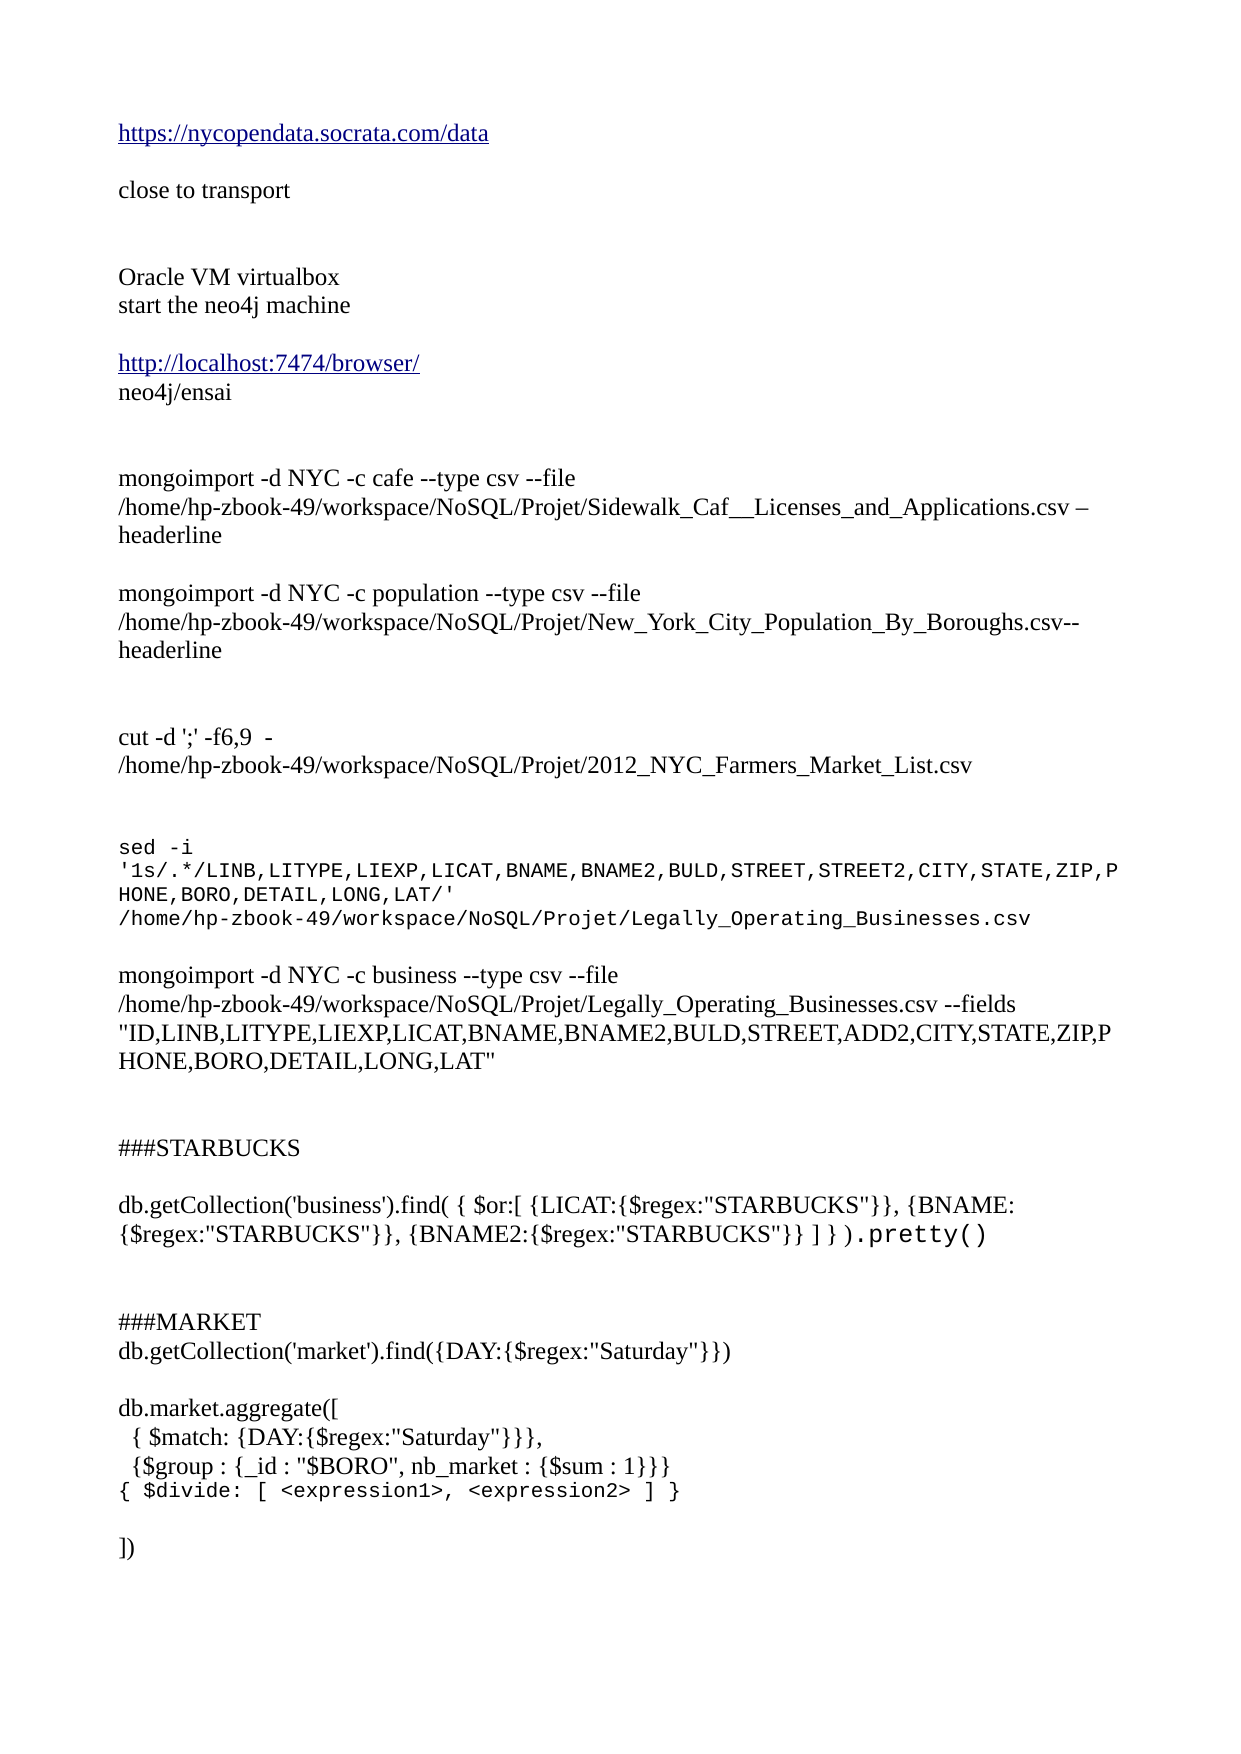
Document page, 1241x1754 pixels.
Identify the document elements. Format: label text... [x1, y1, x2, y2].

text {$group : {_id : "$BORO", nb_market : {$sum : 1}}} [118, 1451, 1122, 1480]
text start the neo4j machine [118, 291, 1122, 319]
text ###STARBUCKS [118, 1133, 1122, 1161]
text ]) [118, 1532, 1122, 1561]
text db.market.aggregate([ [118, 1393, 1122, 1422]
text sed -i '1s/.*/LINB,LITYPE,LIEXP,LICAT,BNAME,BNAME2,BULD,STREET,STREET2,CITY,STATE,ZIP,PHONE,BORO,DETAIL,LONG,LAT/' /home/hp-zbook-49/workspace/NoSQL/Projet/Legally_Operating_Businesses.csv [118, 837, 1122, 931]
text ###MARKET [118, 1307, 1122, 1336]
text close to transport [118, 176, 1122, 204]
text mongoimport -d NYC -c population --type csv --file /home/hp-zbook-49/workspace/NoSQL/Projet/New_York_City_Population_By_Boroughs.csv-- headerline [118, 578, 1122, 664]
text cut -d ';' -f6,9 - /home/hp-zbook-49/workspace/NoSQL/Projet/2012_NYC_Farmers_Market_List.csv [118, 722, 1122, 779]
text https://nycopendata.socrata.com/data [118, 118, 1122, 147]
text http://localhost:7474/browser/ [118, 348, 1122, 377]
text neo4j/ensai [118, 377, 1122, 406]
text db.getCollection('business').find( { $or:[ {LICAT:{$regex:"STARBUCKS"}}, {BNAME:{$regex:"STARBUCKS"}}, {BNAME2:{$regex:"STARBUCKS"}} ] } ).pretty() [118, 1190, 1122, 1250]
text Oracle VM virtualbox [118, 262, 1122, 291]
text mongoimport -d NYC -c cafe --type csv --file /home/hp-zbook-49/workspace/NoSQL/Projet/Sidewalk_Caf__Licenses_and_Applications.csv –headerline [118, 463, 1122, 549]
text { $match: {DAY:{$regex:"Saturday"}}}, [118, 1422, 1122, 1451]
text db.getCollection('market').find({DAY:{$regex:"Saturday"}}) [118, 1336, 1122, 1365]
text mongoimport -d NYC -c business --type csv --file /home/hp-zbook-49/workspace/NoSQL/Projet/Legally_Operating_Businesses.csv --fields "ID,LINB,LITYPE,LIEXP,LICAT,BNAME,BNAME2,BULD,STREET,ADD2,CITY,STATE,ZIP,PHONE,BORO,DETAIL,LONG,LAT" [118, 960, 1122, 1075]
text { $divide: [ <expression1>, <expression2> ] } [118, 1480, 1122, 1503]
